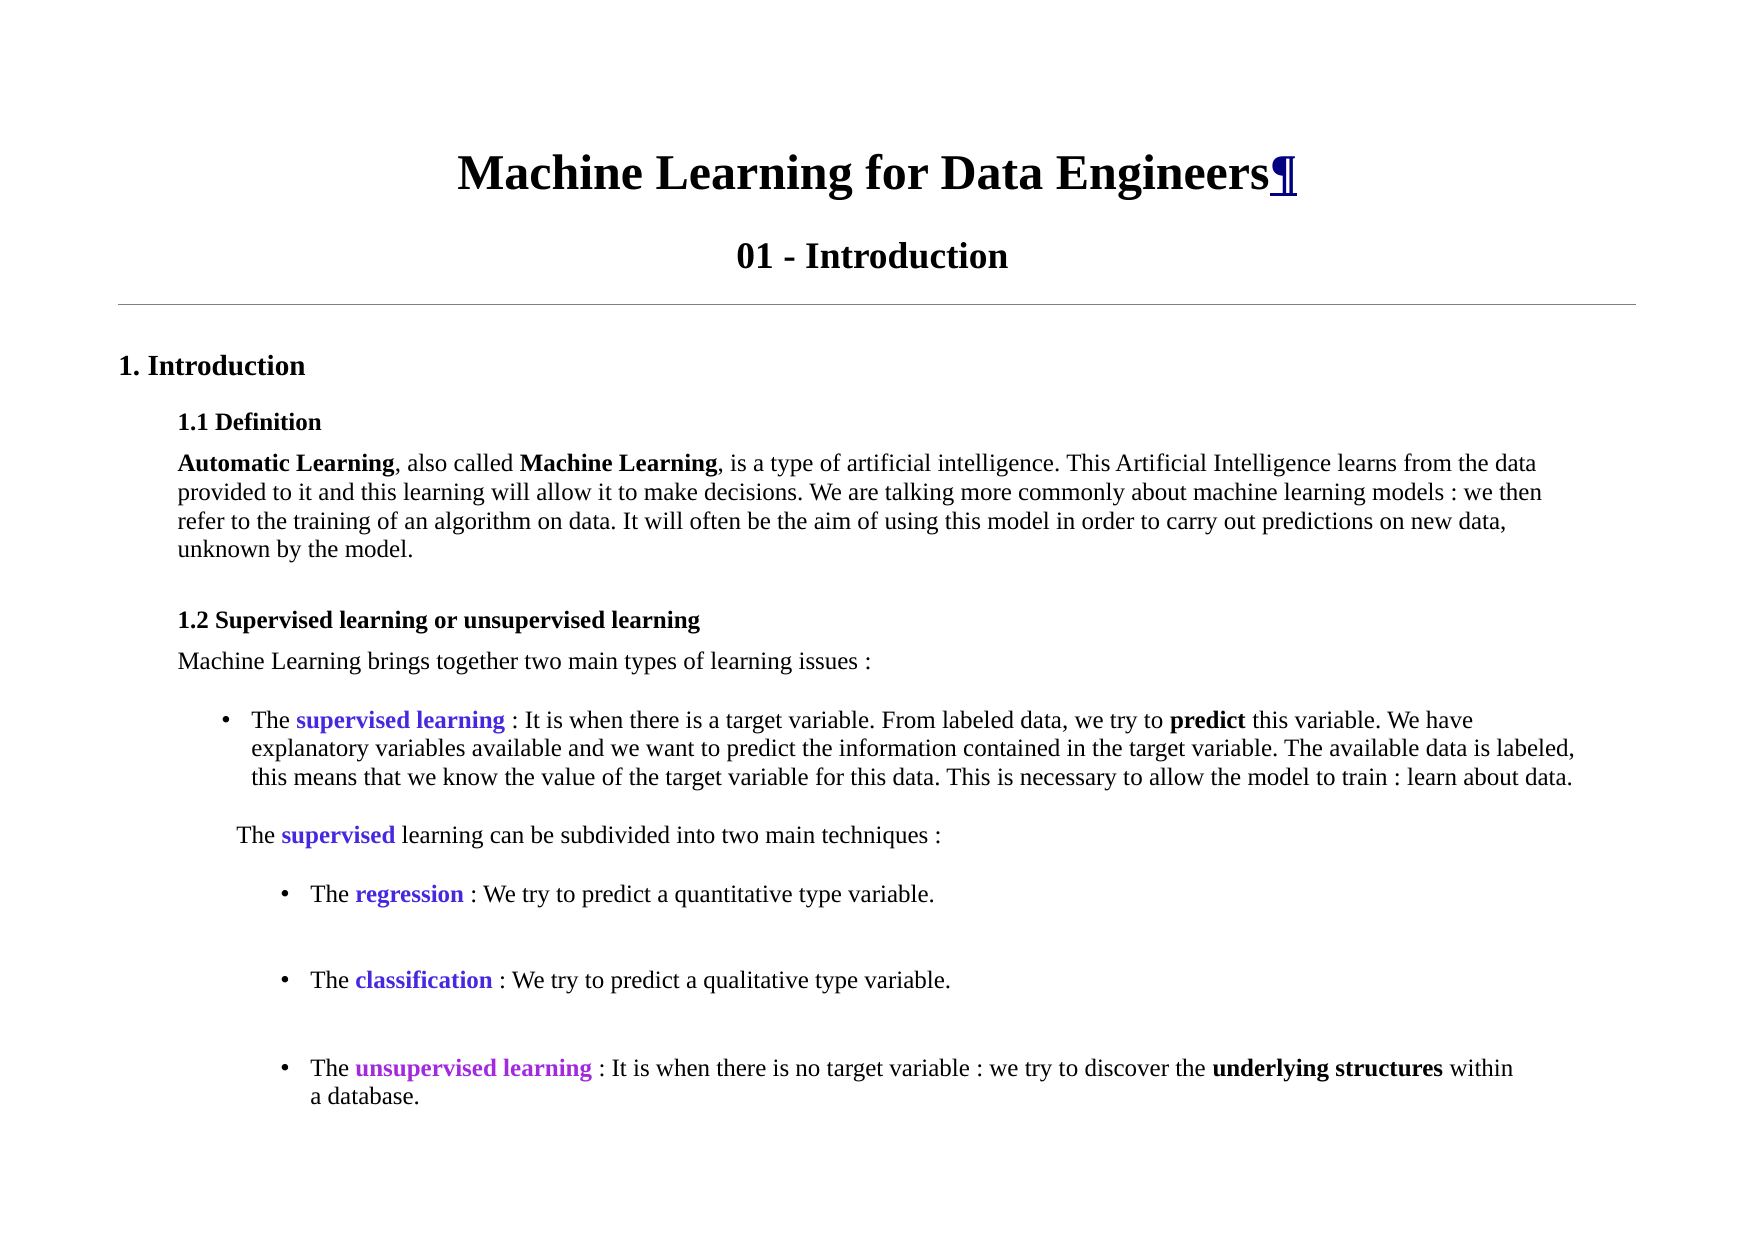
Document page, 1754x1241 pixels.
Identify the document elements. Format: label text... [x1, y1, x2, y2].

list The regression : We try to predict a quantitative type variable. [281, 879, 1518, 907]
text Machine Learning brings together two main types of learning issues : [177, 646, 1577, 675]
subtitle 1.2 Supervised learning or unsupervised learning [177, 605, 1577, 634]
text The supervised learning can be subdivided into two main techniques : [236, 820, 1518, 849]
text Automatic Learning, also called Machine Learning, is a type of artificial intelligence. This Artificial Intelligence learns from the data provided to it and this learning will allow it to make decisions. We are talking more commonly about machine learning models : we then refer to the training of an algorithm on data. It will often be the aim of using this model in order to carry out predictions on new data, unknown by the model. [177, 448, 1577, 563]
list The classification : We try to predict a qualitative type variable. [281, 966, 1518, 994]
subtitle 1.1 Definition [177, 407, 1577, 436]
list The unsupervised learning : It is when there is no target variable : we try to discover the underlying structures within a database. [281, 1053, 1518, 1110]
subtitle 1. Introduction [118, 348, 1636, 382]
subtitle 01 - Introduction [118, 234, 1636, 277]
subtitle Machine Learning for Data Engineers¶ [118, 143, 1636, 201]
list The supervised learning : It is when there is a target variable. From labeled data, we try to predict this variable. We have explanatory variables available and we want to predict the information contained in the target variable. The available data is labeled, this means that we know the value of the target variable for this data. This is necessary to allow the model to train : learn about data. [222, 705, 1577, 791]
